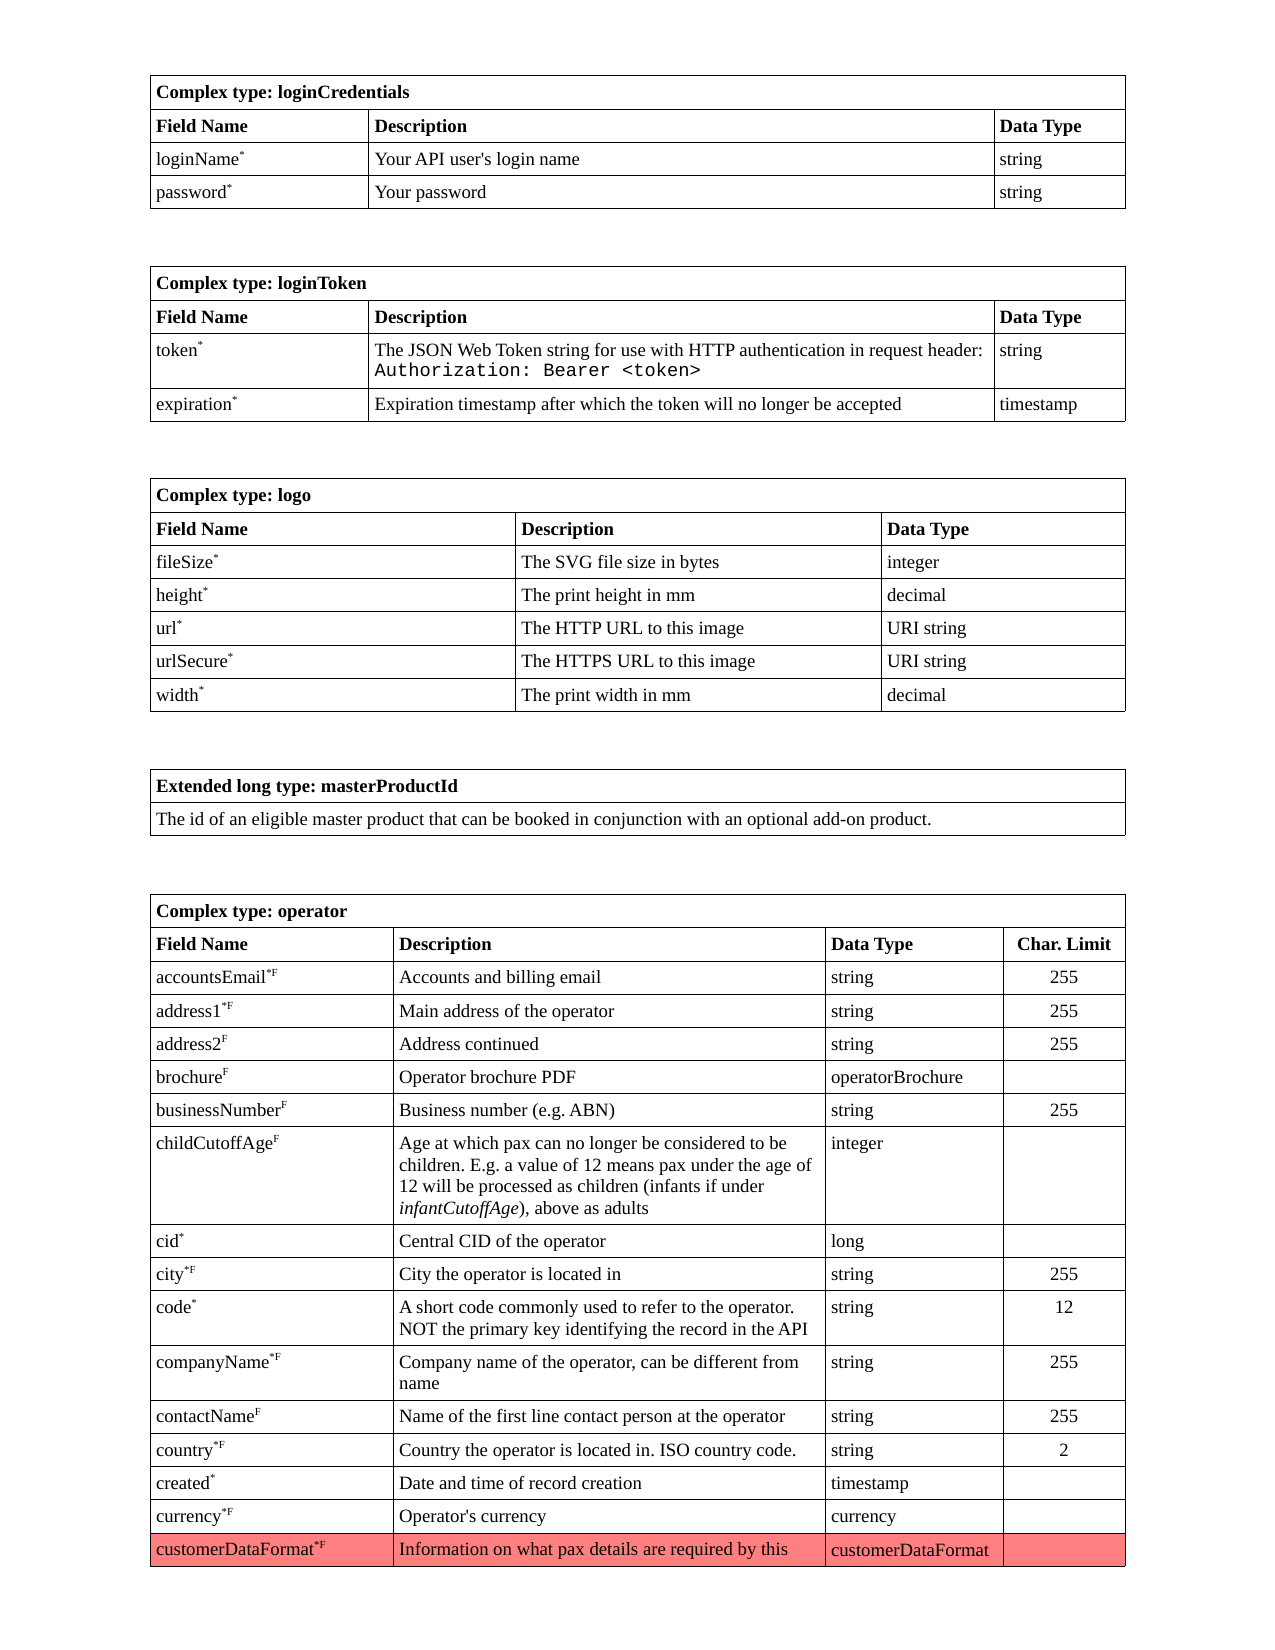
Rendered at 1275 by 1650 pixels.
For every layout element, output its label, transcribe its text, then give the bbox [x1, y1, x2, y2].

table_cell string [826, 1094, 1003, 1126]
table_cell address1*F [151, 995, 393, 1027]
table_header Extended long type: masterProductId [151, 770, 1125, 802]
table_cell urlSecure* [151, 646, 515, 678]
table_cell 12 [1004, 1291, 1125, 1345]
table_cell long [826, 1225, 1003, 1257]
table_cell loginName* [151, 143, 368, 175]
table_cell The JSON Web Token string for use with HTTP authentication in request header: Authorization: Bearer <token> [369, 334, 994, 387]
table_cell [1004, 1127, 1125, 1224]
table_cell string [826, 1346, 1003, 1399]
table_cell childCutoffAgeF [151, 1127, 393, 1224]
table_cell token* [151, 334, 368, 387]
table_cell The HTTPS URL to this image [516, 646, 881, 678]
table_cell Accounts and billing email [394, 962, 825, 994]
table_cell 255 [1004, 995, 1125, 1027]
table_cell string [826, 995, 1003, 1027]
table_cell currency [826, 1500, 1003, 1532]
table_cell The SVG file size in bytes [516, 546, 881, 578]
table_cell Operator brochure PDF [394, 1061, 825, 1093]
table_cell Your API user's login name [369, 143, 994, 175]
table_cell string [826, 1258, 1003, 1290]
table_cell Operator's currency [394, 1500, 825, 1532]
table_cell fileSize* [151, 546, 515, 578]
table_cell address2F [151, 1028, 393, 1060]
table_cell string [826, 962, 1003, 994]
table_cell integer [882, 546, 1125, 578]
table_cell [1004, 1225, 1125, 1257]
table_cell decimal [882, 579, 1125, 611]
table_cell URI string [882, 646, 1125, 678]
table_header Complex type: loginToken [151, 267, 1125, 299]
table_cell Data Type [882, 513, 1125, 545]
table_cell Field Name [151, 928, 393, 961]
table_cell code* [151, 1291, 393, 1345]
table_cell string [995, 334, 1125, 387]
table_cell A short code commonly used to refer to the operator. NOT the primary key identifying the record in the API [394, 1291, 825, 1345]
table_cell width* [151, 679, 515, 711]
table_cell Your password [369, 176, 994, 208]
table_cell The id of an eligible master product that can be booked in conjunction with an optional add-on product. [151, 803, 1125, 835]
table_cell 255 [1004, 1258, 1125, 1290]
table_cell Address continued [394, 1028, 825, 1060]
table_cell City the operator is located in [394, 1258, 825, 1290]
table_cell The print height in mm [516, 579, 881, 611]
table_cell Country the operator is located in. ISO country code. [394, 1434, 825, 1466]
table_cell integer [826, 1127, 1003, 1224]
table_cell currency*F [151, 1500, 393, 1532]
table_cell Data Type [995, 110, 1125, 142]
table_cell timestamp [995, 389, 1125, 421]
table_header Complex type: operator [151, 895, 1125, 927]
table_cell 255 [1004, 1346, 1125, 1399]
table_cell string [995, 143, 1125, 175]
table_cell Age at which pax can no longer be considered to be children. E.g. a value of 12 means pax under the age of 12 will be processed as children (infants if under infantCutoffAge), above as adults [394, 1127, 825, 1224]
table_cell Main address of the operator [394, 995, 825, 1027]
table_cell string [995, 176, 1125, 208]
table_cell The print width in mm [516, 679, 881, 711]
table_cell [1004, 1061, 1125, 1093]
table_cell Description [516, 513, 881, 545]
table_cell Field Name [151, 513, 515, 545]
table_cell timestamp [826, 1467, 1003, 1499]
table_cell 2 [1004, 1434, 1125, 1466]
table_cell Char. Limit [1004, 928, 1125, 961]
table_cell created* [151, 1467, 393, 1499]
table_cell url* [151, 612, 515, 644]
table_cell businessNumberF [151, 1094, 393, 1126]
table_cell [1004, 1467, 1125, 1499]
table_cell brochureF [151, 1061, 393, 1093]
table_cell 255 [1004, 1028, 1125, 1060]
table_cell string [826, 1028, 1003, 1060]
table_cell contactNameF [151, 1401, 393, 1433]
table_cell Business number (e.g. ABN) [394, 1094, 825, 1126]
table_cell city*F [151, 1258, 393, 1290]
table_cell expiration* [151, 389, 368, 421]
table_cell Description [394, 928, 825, 961]
table_cell Name of the first line contact person at the operator [394, 1401, 825, 1433]
table_cell Description [369, 110, 994, 142]
table_cell country*F [151, 1434, 393, 1466]
table_cell Field Name [151, 110, 368, 142]
table_cell 255 [1004, 1094, 1125, 1126]
table_cell operatorBrochure [826, 1061, 1003, 1093]
table_cell password* [151, 176, 368, 208]
table_cell cid* [151, 1225, 393, 1257]
table_header Complex type: logo [151, 479, 1125, 512]
table_cell Field Name [151, 301, 368, 333]
table_cell customerDataFormat*F [151, 1534, 393, 1566]
table_cell Information on what pax details are required by this [394, 1534, 825, 1566]
table_cell string [826, 1434, 1003, 1466]
table_cell [1004, 1500, 1125, 1532]
table_cell customerDataFormat [826, 1534, 1003, 1566]
table_cell 255 [1004, 1401, 1125, 1433]
table_cell Data Type [826, 928, 1003, 961]
table_cell Date and time of record creation [394, 1467, 825, 1499]
table_cell [1004, 1534, 1125, 1566]
table_cell string [826, 1291, 1003, 1345]
table_cell decimal [882, 679, 1125, 711]
table_cell Expiration timestamp after which the token will no longer be accepted [369, 389, 994, 421]
table_cell string [826, 1401, 1003, 1433]
table_cell companyName*F [151, 1346, 393, 1399]
table_cell Description [369, 301, 994, 333]
table_cell height* [151, 579, 515, 611]
table_cell The HTTP URL to this image [516, 612, 881, 644]
table_cell 255 [1004, 962, 1125, 994]
table_cell Data Type [995, 301, 1125, 333]
table_header Complex type: loginCredentials [151, 76, 1125, 108]
table_cell Central CID of the operator [394, 1225, 825, 1257]
table_cell URI string [882, 612, 1125, 644]
table_cell accountsEmail*F [151, 962, 393, 994]
table_cell Company name of the operator, can be different from name [394, 1346, 825, 1399]
